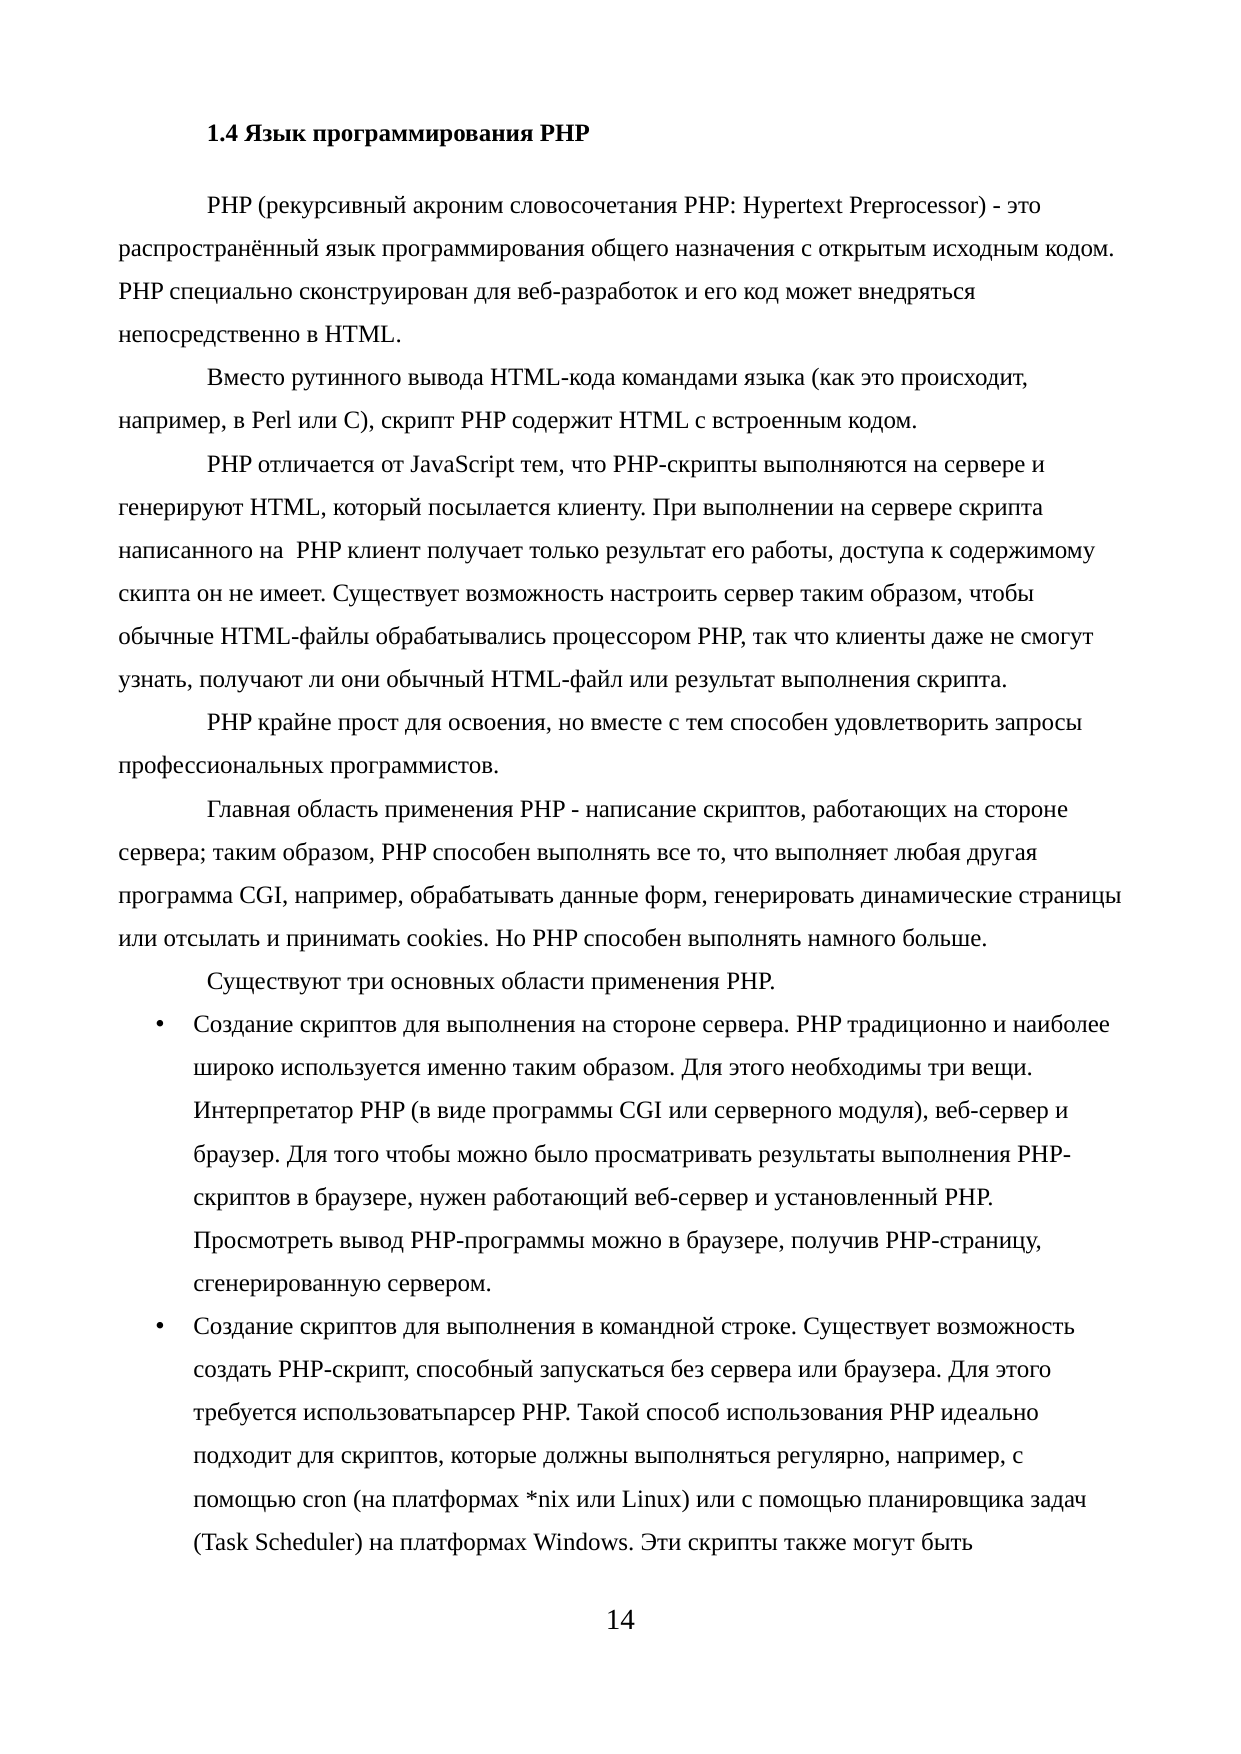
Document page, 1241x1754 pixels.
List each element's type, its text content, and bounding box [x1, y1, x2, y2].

text PHP отличается от JavaScript тем, что PHP-скрипты выполняются на сервере и генерируют HTML, который посылается клиенту. При выполнении на сервере скрипта написанного на PHP клиент получает только результат его работы, доступа к содержимому скипта он не имеет. Существует возможность настроить сервер таким образом, чтобы обычные HTML-файлы обрабатывались процессором PHP, так что клиенты даже не смогут узнать, получают ли они обычный HTML-файл или результат выполнения скрипта. [118, 449, 1122, 693]
text PHP (рекурсивный акроним словосочетания PHP: Hypertext Preprocessor) - это распространённый язык программирования общего назначения с открытым исходным кодом. PHP специально сконструирован для веб-разработок и его код может внедряться непосредственно в HTML. [118, 190, 1122, 348]
list Создание скриптов для выполнения на стороне сервера. PHP традиционно и наиболее широко используется именно таким образом. Для этого необходимы три вещи. Интерпретатор PHP (в виде программы CGI или серверного модуля), веб-сервер и браузер. Для того чтобы можно было просматривать результаты выполнения PHP-скриптов в браузере, нужен работающий веб-сервер и установленный PHP. Просмотреть вывод PHP-программы можно в браузере, получив PHP-страницу, сгенерированную сервером. [156, 1009, 1122, 1297]
subtitle 1.4 Язык программирования PHP [207, 118, 1122, 147]
text Вместо рутинного вывода HTML-кода командами языка (как это происходит, например, в Perl или C), скрипт PHP содержит HTML с встроенным кодом. [118, 362, 1122, 434]
text Главная область применения PHP - написание скриптов, работающих на стороне сервера; таким образом, PHP способен выполнять все то, что выполняет любая другая программа CGI, например, обрабатывать данные форм, генерировать динамические страницы или отсылать и принимать cookies. Но PHP способен выполнять намного больше. [118, 794, 1122, 952]
text Существуют три основных области применения PHP. [118, 966, 1122, 995]
text PHP крайне прост для освоения, но вместе с тем способен удовлетворить запросы профессиональных программистов. [118, 707, 1122, 779]
list Создание скриптов для выполнения в командной строке. Существует возможность создать PHP-скрипт, способный запускаться без сервера или браузера. Для этого требуется использоватьпарсер PHP. Такой способ использования PHP идеально подходит для скриптов, которые должны выполняться регулярно, например, с помощью cron (на платформах *nix или Linux) или с помощью планировщика задач (Task Scheduler) на платформах Windows. Эти скрипты также могут быть [156, 1311, 1122, 1556]
